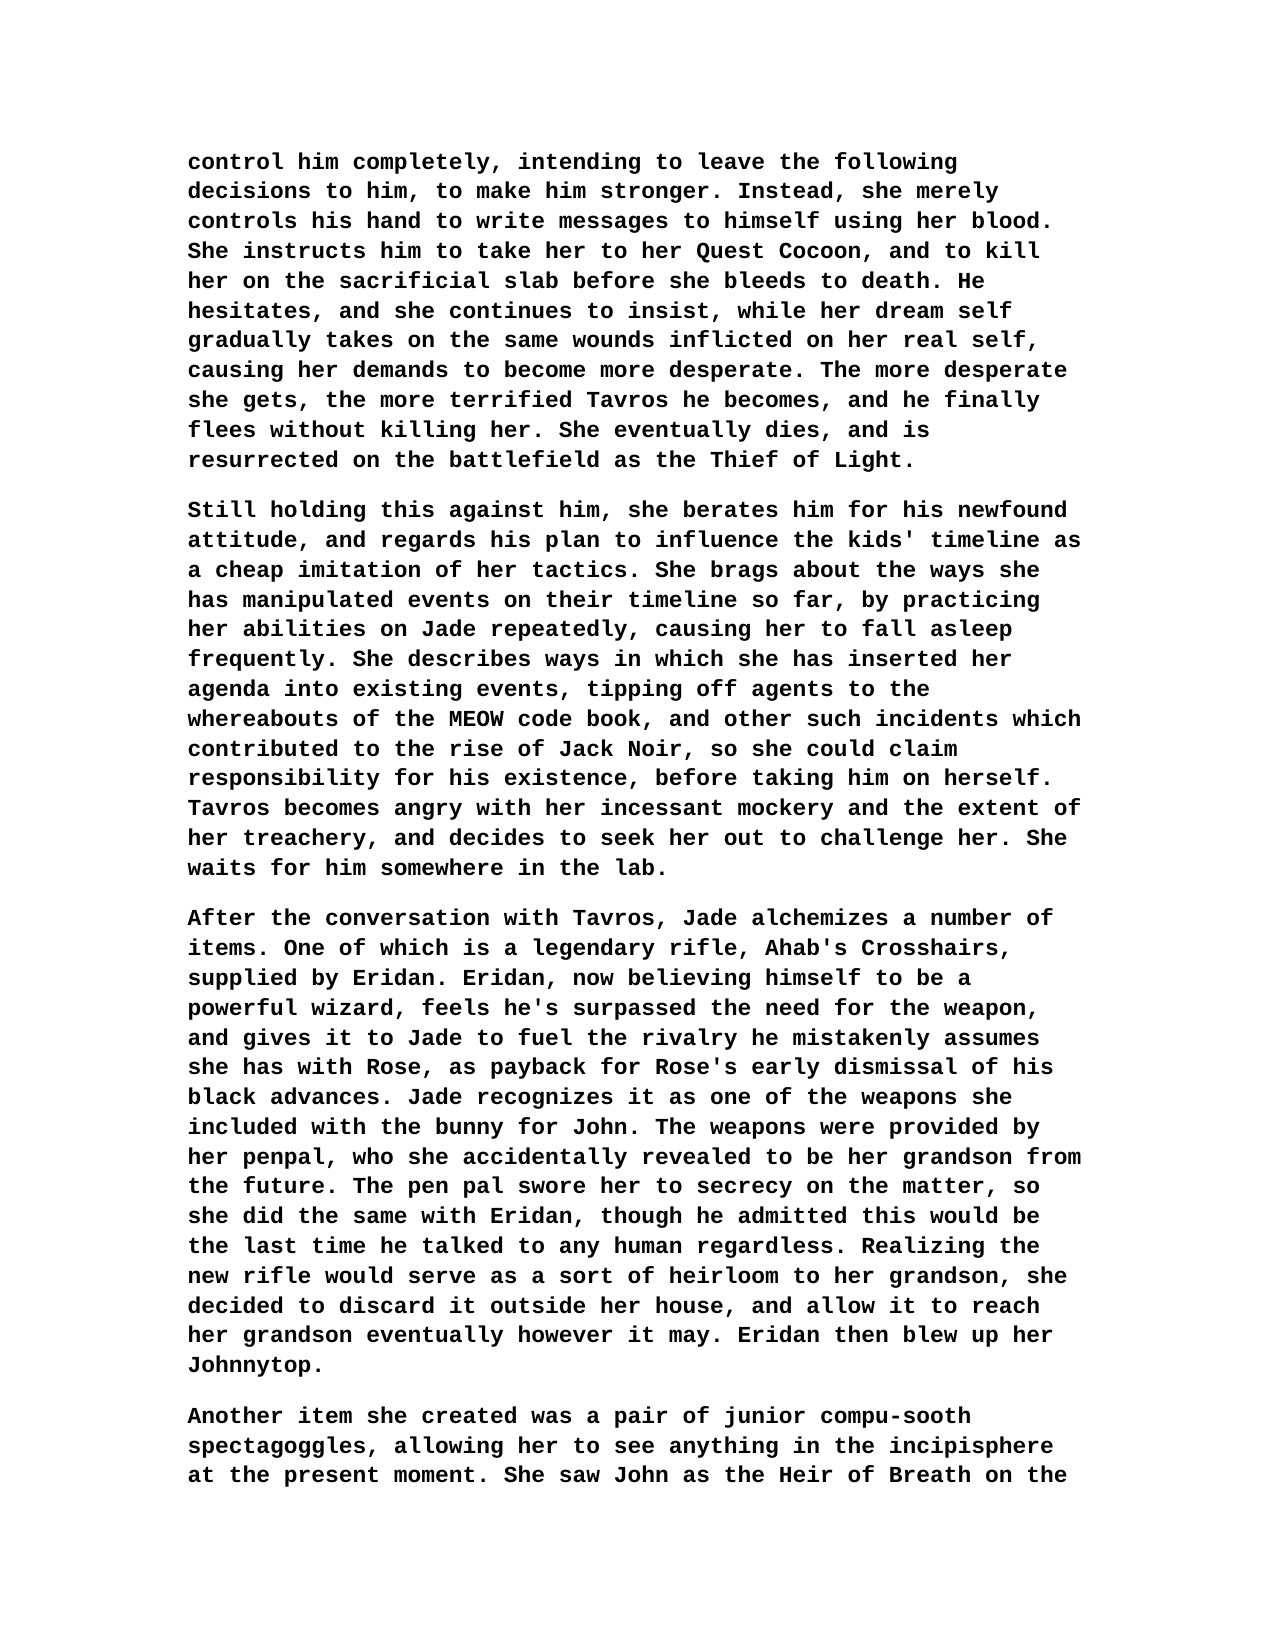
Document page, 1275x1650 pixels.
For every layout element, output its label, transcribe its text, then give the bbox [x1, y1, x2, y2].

text control him completely, intending to leave the following decisions to him, to make him stronger. Instead, she merely controls his hand to write messages to himself using her blood. She instructs him to take her to her Quest Cocoon, and to kill her on the sacrificial slab before she bleeds to death. He hesitates, and she continues to insist, while her dream self gradually takes on the same wounds inflicted on her real self, causing her demands to become more desperate. The more desperate she gets, the more terrified Tavros he becomes, and he finally flees without killing her. She eventually dies, and is resurrected on the battlefield as the Thief of Light. [187, 150, 1087, 474]
text Still holding this against him, she berates him for his newfound attitude, and regards his plan to influence the kids' timeline as a cheap imitation of her tactics. She brags about the ways she has manipulated events on their timeline so far, by practicing her abilities on Jade repeatedly, causing her to fall asleep frequently. She describes ways in which she has inserted her agenda into existing events, tipping off agents to the whereabouts of the MEOW code book, and other such incidents which contributed to the rise of Jack Noir, so she could claim responsibility for his existence, before taking him on herself. Tavros becomes angry with her incessant mockery and the extent of her treachery, and decides to seek her out to challenge her. She waits for him somewhere in the lab. [187, 498, 1087, 882]
text After the conversation with Tavros, Jade alchemizes a number of items. One of which is a legendary rifle, Ahab's Crosshairs, supplied by Eridan. Eridan, now believing himself to be a powerful wizard, feels he's surpassed the need for the weapon, and gives it to Jade to fuel the rivalry he mistakenly assumes she has with Rose, as payback for Rose's early dismissal of his black advances. Jade recognizes it as one of the weapons she included with the bunny for John. The weapons were provided by her penpal, who she accidentally revealed to be her grandson from the future. The pen pal swore her to secrecy on the matter, so she did the same with Eridan, though he admitted this would be the last time he talked to any human regardless. Realizing the new rifle would serve as a sort of heirloom to her grandson, she decided to discard it outside her house, and allow it to reach her grandson eventually however it may. Eridan then blew up her Johnnytop. [187, 907, 1087, 1379]
text Another item she created was a pair of junior compu-sooth spectagoggles, allowing her to see anything in the incipisphere at the present moment. She saw John as the Heir of Breath on the [187, 1404, 1087, 1490]
